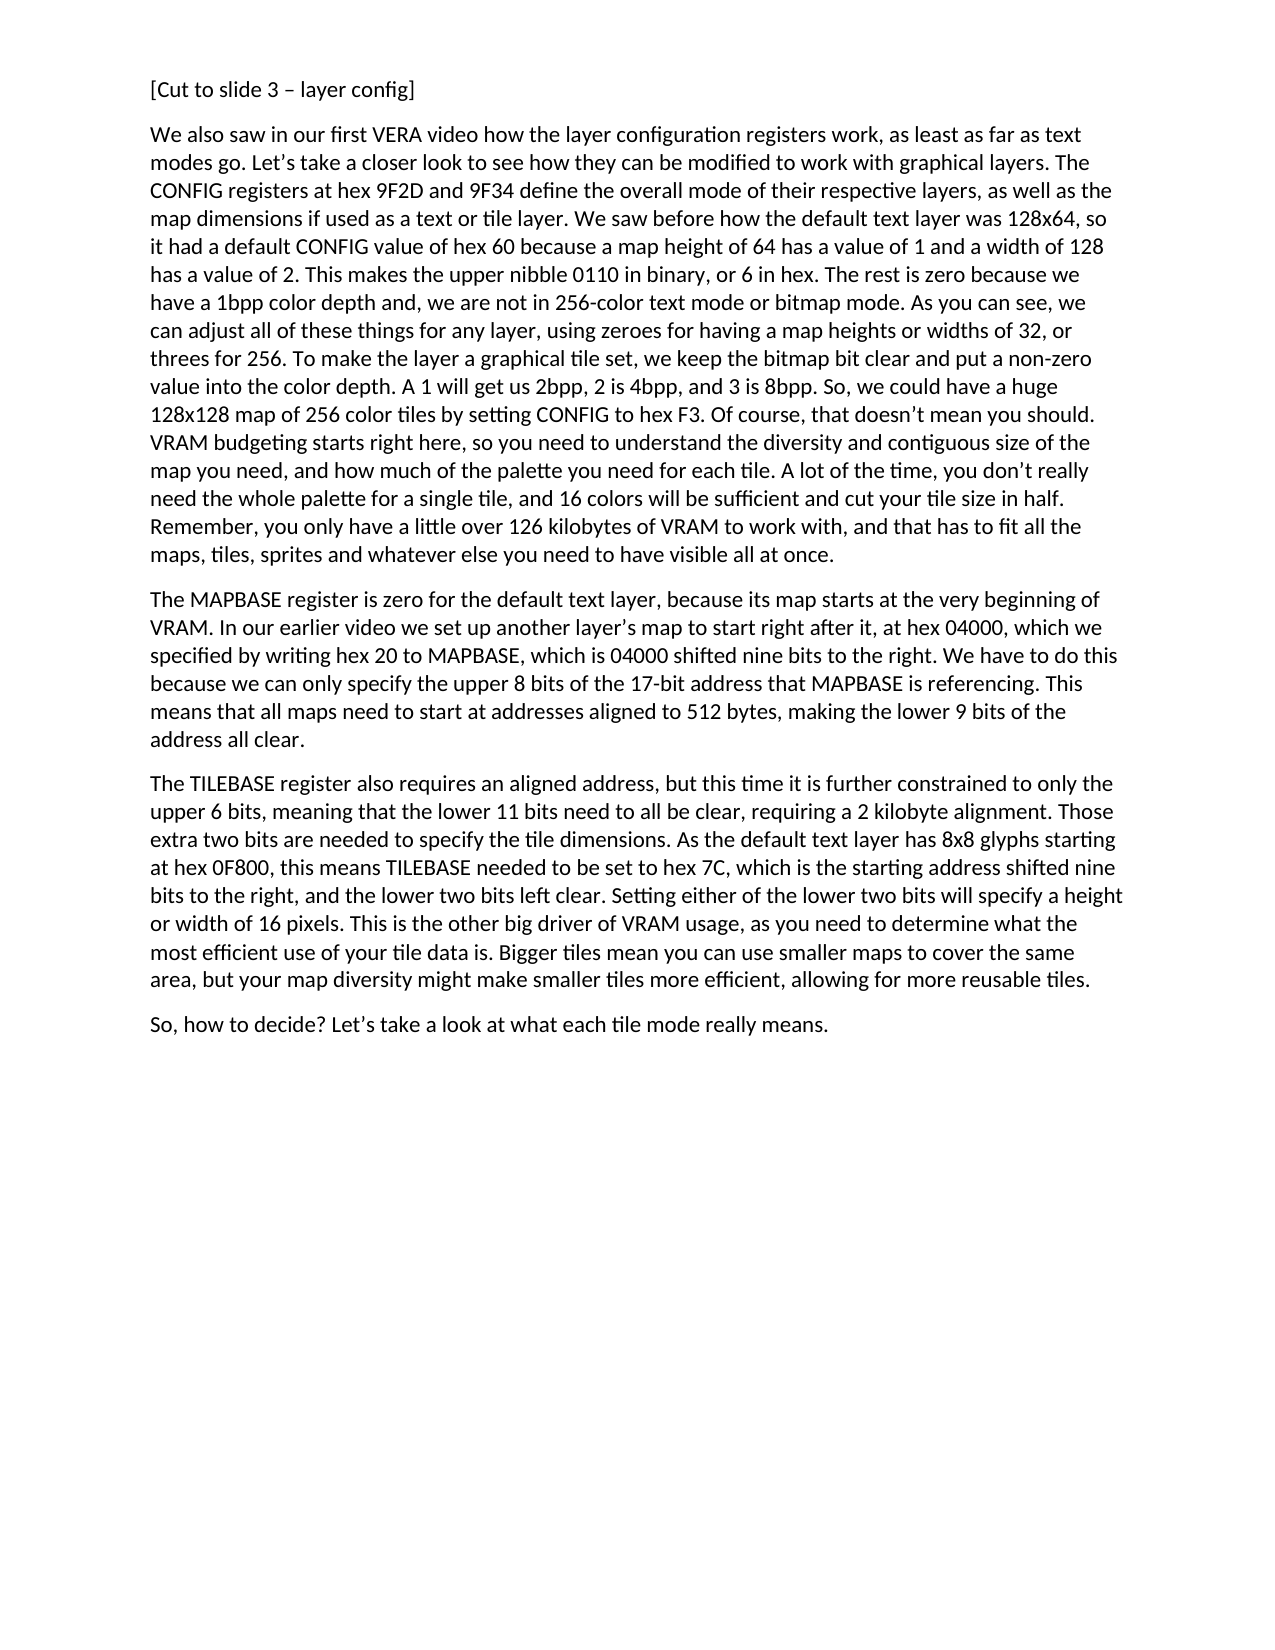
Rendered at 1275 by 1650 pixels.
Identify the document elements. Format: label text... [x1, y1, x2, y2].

text So, how to decide? Let’s take a look at what each tile mode really means. [150, 1010, 1125, 1038]
text The MAPBASE register is zero for the default text layer, because its map starts at the very beginning of VRAM. In our earlier video we set up another layer’s map to start right after it, at hex 04000, which we specified by writing hex 20 to MAPBASE, which is 04000 shifted nine bits to the right. We have to do this because we can only specify the upper 8 bits of the 17-bit address that MAPBASE is referencing. This means that all maps need to start at addresses aligned to 512 bytes, making the lower 9 bits of the address all clear. [150, 585, 1125, 753]
text The TILEBASE register also requires an aligned address, but this time it is further constrained to only the upper 6 bits, meaning that the lower 11 bits need to all be clear, requiring a 2 kilobyte alignment. Those extra two bits are needed to specify the tile dimensions. As the default text layer has 8x8 glyphs starting at hex 0F800, this means TILEBASE needed to be set to hex 7C, which is the starting address shifted nine bits to the right, and the lower two bits left clear. Setting either of the lower two bits will specify a height or width of 16 pixels. This is the other big driver of VRAM usage, as you need to determine what the most efficient use of your tile data is. Bigger tiles mean you can use smaller maps to cover the same area, but your map diversity might make smaller tiles more efficient, allowing for more reusable tiles. [150, 769, 1125, 994]
text We also saw in our first VERA video how the layer configuration registers work, as least as far as text modes go. Let’s take a closer look to see how they can be modified to work with graphical layers. The CONFIG registers at hex 9F2D and 9F34 define the overall mode of their respective layers, as well as the map dimensions if used as a text or tile layer. We saw before how the default text layer was 128x64, so it had a default CONFIG value of hex 60 because a map height of 64 has a value of 1 and a width of 128 has a value of 2. This makes the upper nibble 0110 in binary, or 6 in hex. The rest is zero because we have a 1bpp color depth and, we are not in 256-color text mode or bitmap mode. As you can see, we can adjust all of these things for any layer, using zeroes for having a map heights or widths of 32, or threes for 256. To make the layer a graphical tile set, we keep the bitmap bit clear and put a non-zero value into the color depth. A 1 will get us 2bpp, 2 is 4bpp, and 3 is 8bpp. So, we could have a huge 128x128 map of 256 color tiles by setting CONFIG to hex F3. Of course, that doesn’t mean you should. VRAM budgeting starts right here, so you need to understand the diversity and contiguous size of the map you need, and how much of the palette you need for each tile. A lot of the time, you don’t really need the whole palette for a single tile, and 16 colors will be sufficient and cut your tile size in half. Remember, you only have a little over 126 kilobytes of VRAM to work with, and that has to fit all the maps, tiles, sprites and whatever else you need to have visible all at once. [150, 120, 1125, 568]
text [Cut to slide 3 – layer config] [150, 75, 1125, 103]
